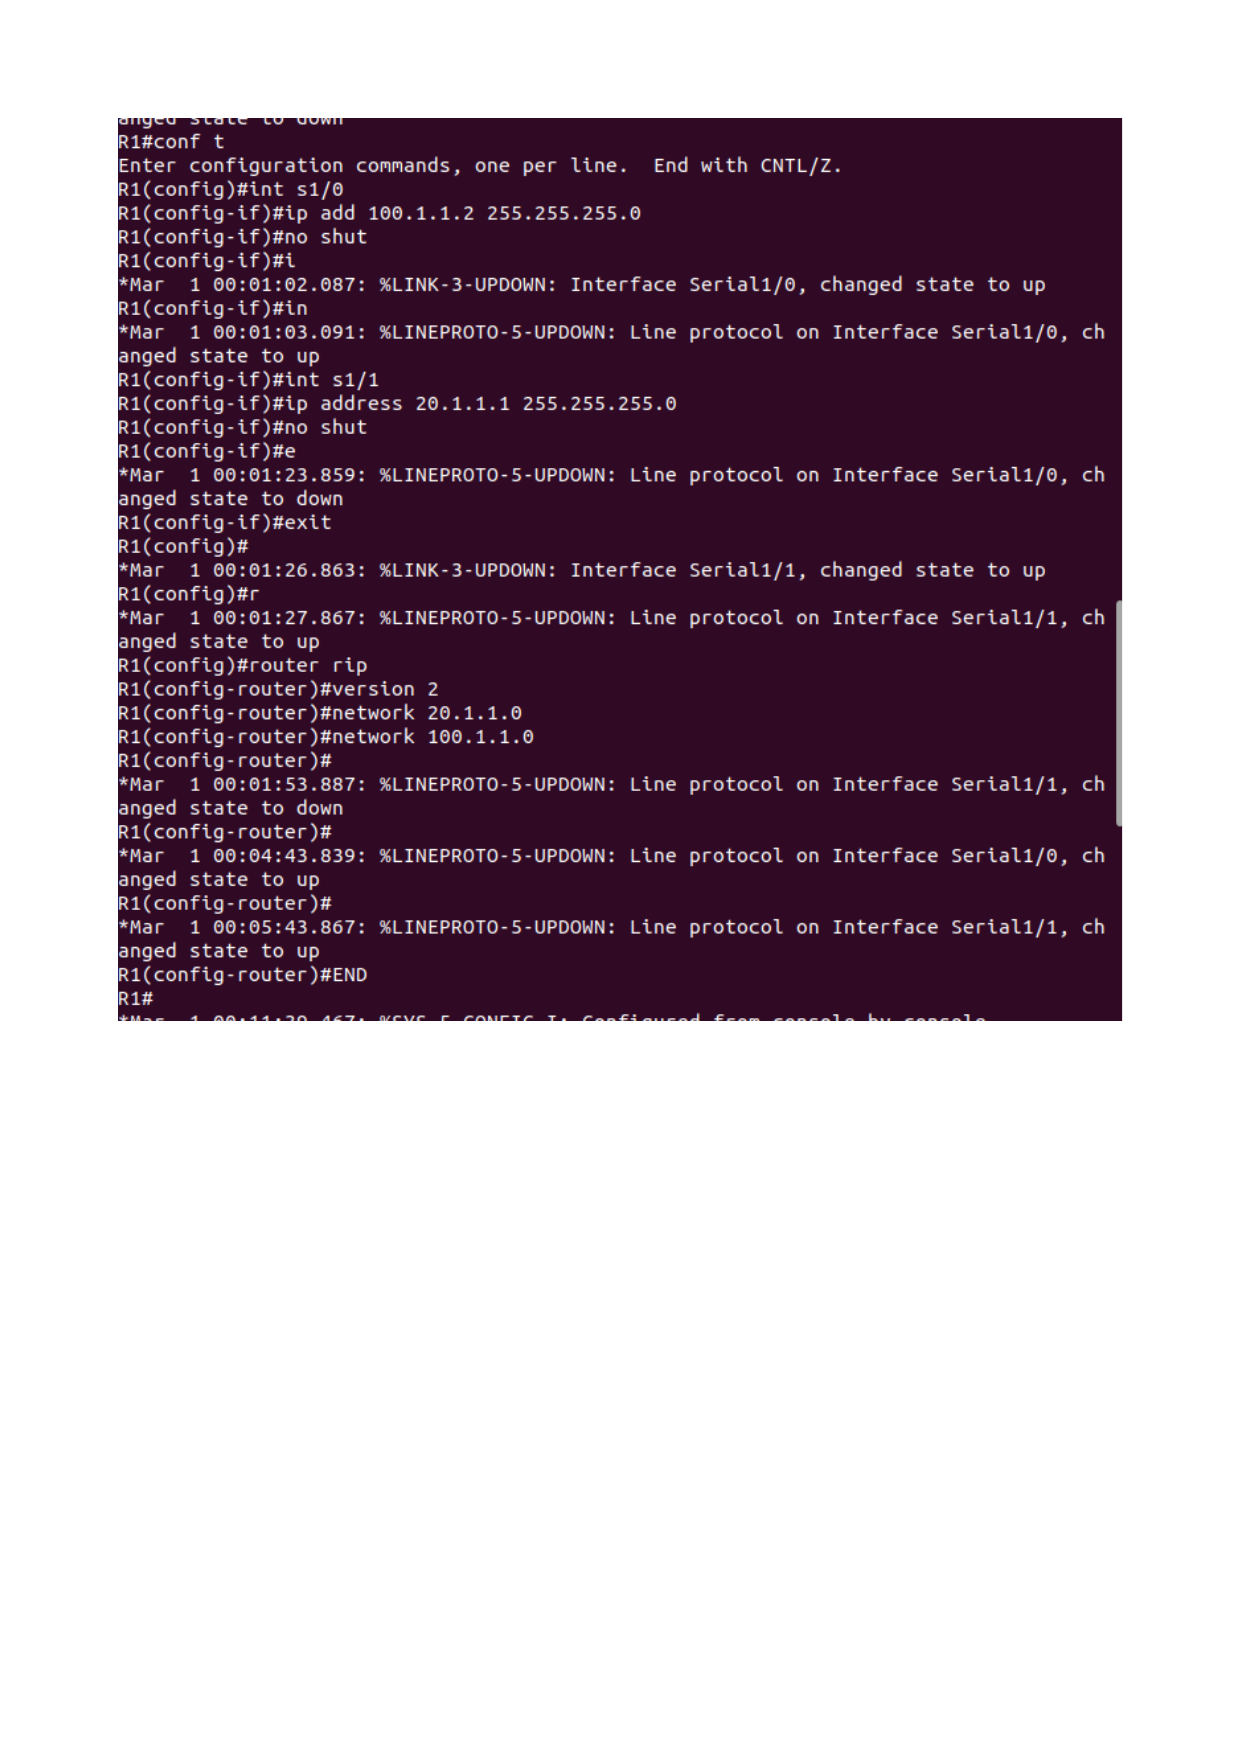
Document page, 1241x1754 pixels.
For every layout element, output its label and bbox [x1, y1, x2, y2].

picture [118, 118, 1123, 1021]
